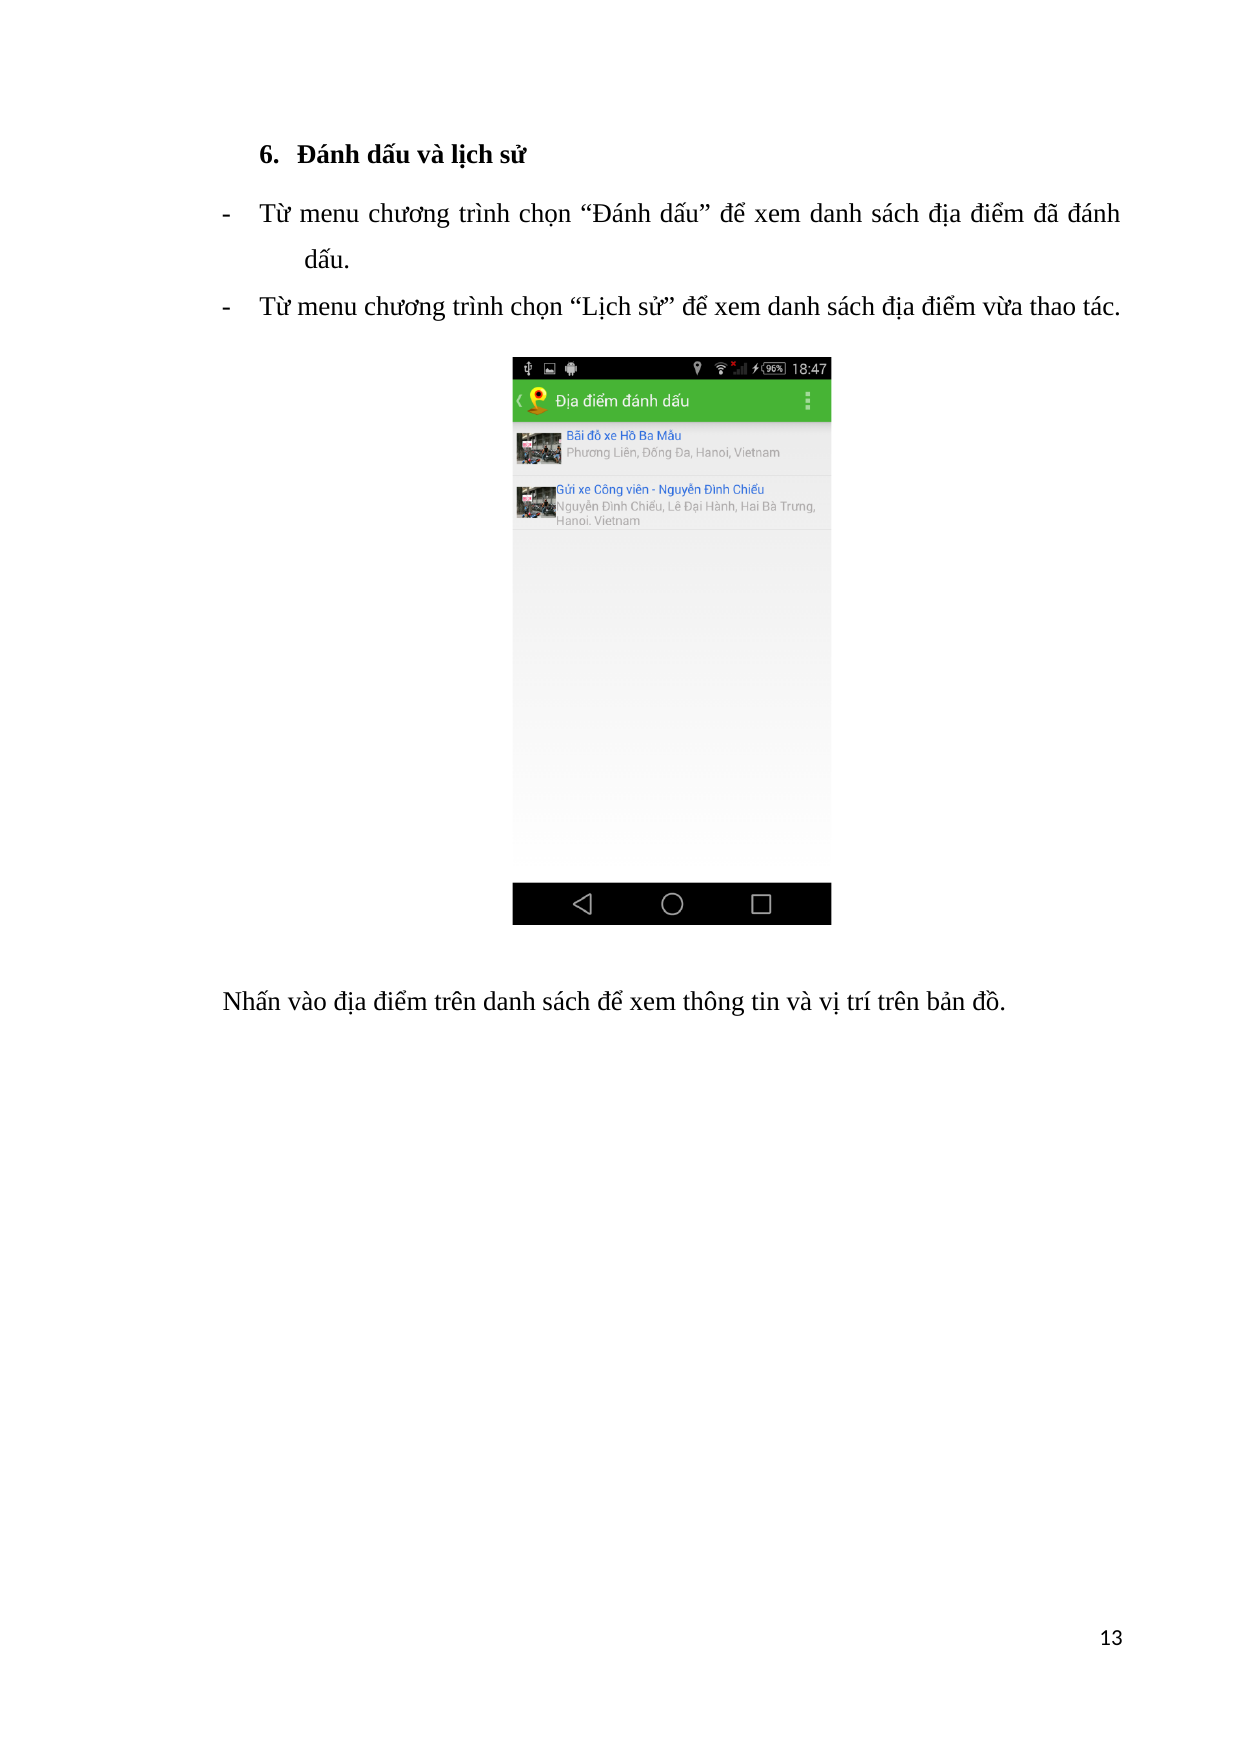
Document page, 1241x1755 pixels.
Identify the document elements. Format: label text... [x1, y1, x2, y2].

list Đánh dấu và lịch sử [259, 138, 1122, 169]
text Nhấn vào địa điểm trên danh sách để xem thông tin và vị trí trên bản đồ. [177, 984, 1122, 1016]
list Từ menu chương trình chọn “Đánh dấu” để xem danh sách địa điểm đã đánh dấu. [222, 197, 1122, 275]
list Từ menu chương trình chọn “Lịch sử” để xem danh sách địa điểm vừa thao tác. [222, 290, 1122, 321]
